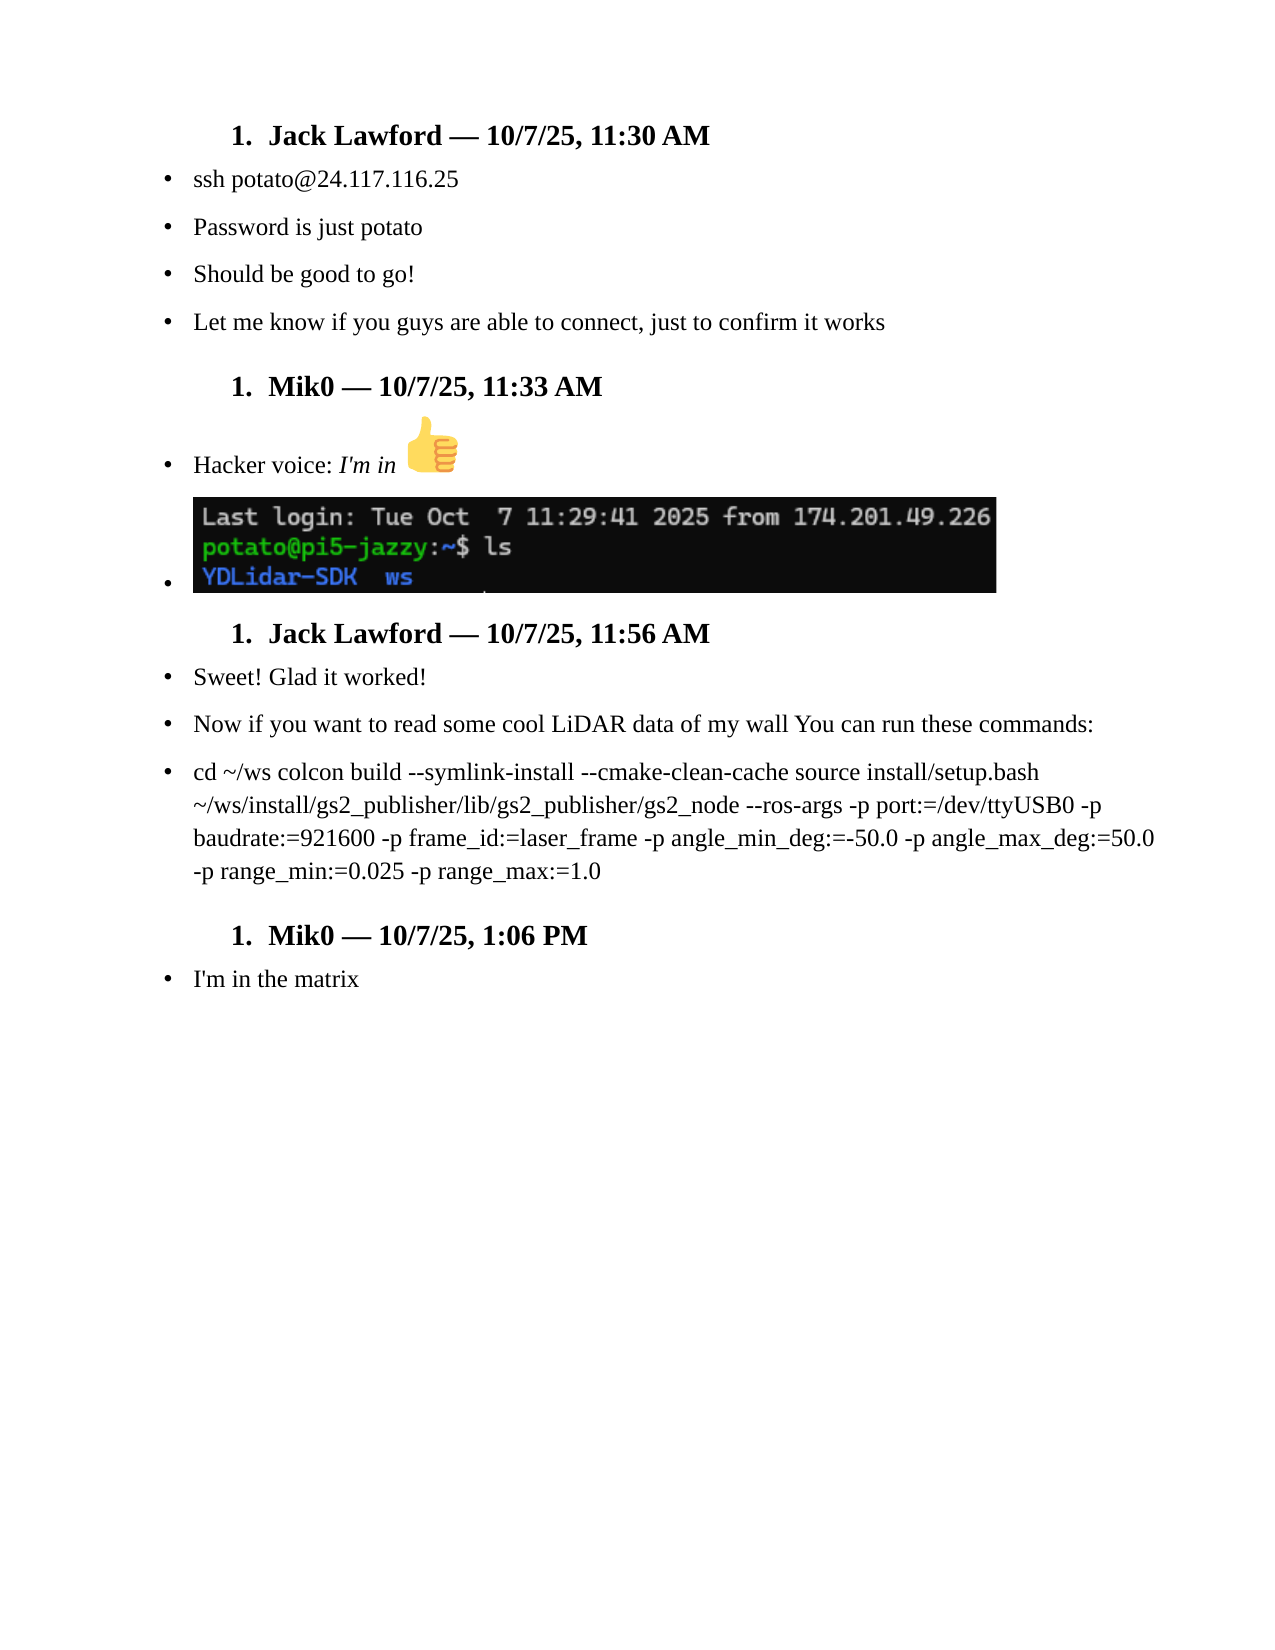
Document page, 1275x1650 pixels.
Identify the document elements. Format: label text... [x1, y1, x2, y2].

list I'm in the matrix [164, 964, 1157, 993]
list Password is just potato [164, 212, 1157, 241]
list Sweet! Glad it worked! [164, 662, 1157, 691]
subtitle Jack Lawford — 10/7/25, 11:30 AM [231, 118, 1157, 152]
subtitle Mik0 — 10/7/25, 11:33 AM [231, 369, 1157, 403]
subtitle Jack Lawford — 10/7/25, 11:56 AM [231, 616, 1157, 649]
list Should be good to go! [164, 259, 1157, 288]
subtitle Mik0 — 10/7/25, 1:06 PM [231, 918, 1157, 952]
list Hacker voice: I'm in [164, 415, 1157, 478]
list ssh potato@24.117.116.25 [164, 164, 1157, 193]
list Now if you want to read some cool LiDAR data of my wall You can run these commands: [164, 709, 1157, 738]
list Let me know if you guys are able to connect, just to confirm it works [164, 307, 1157, 336]
list cd ~/ws colcon build --symlink-install --cmake-clean-cache source install/setup.bash ~/ws/install/gs2_publisher/lib/gs2_publisher/gs2_node --ros-args -p port:=/dev/ttyUSB0 -p baudrate:=921600 -p frame_id:=laser_frame -p angle_min_deg:=-50.0 -p angle_max_deg:=50.0 -p range_min:=0.025 -p range_max:=1.0 [164, 757, 1157, 885]
picture [193, 497, 997, 593]
